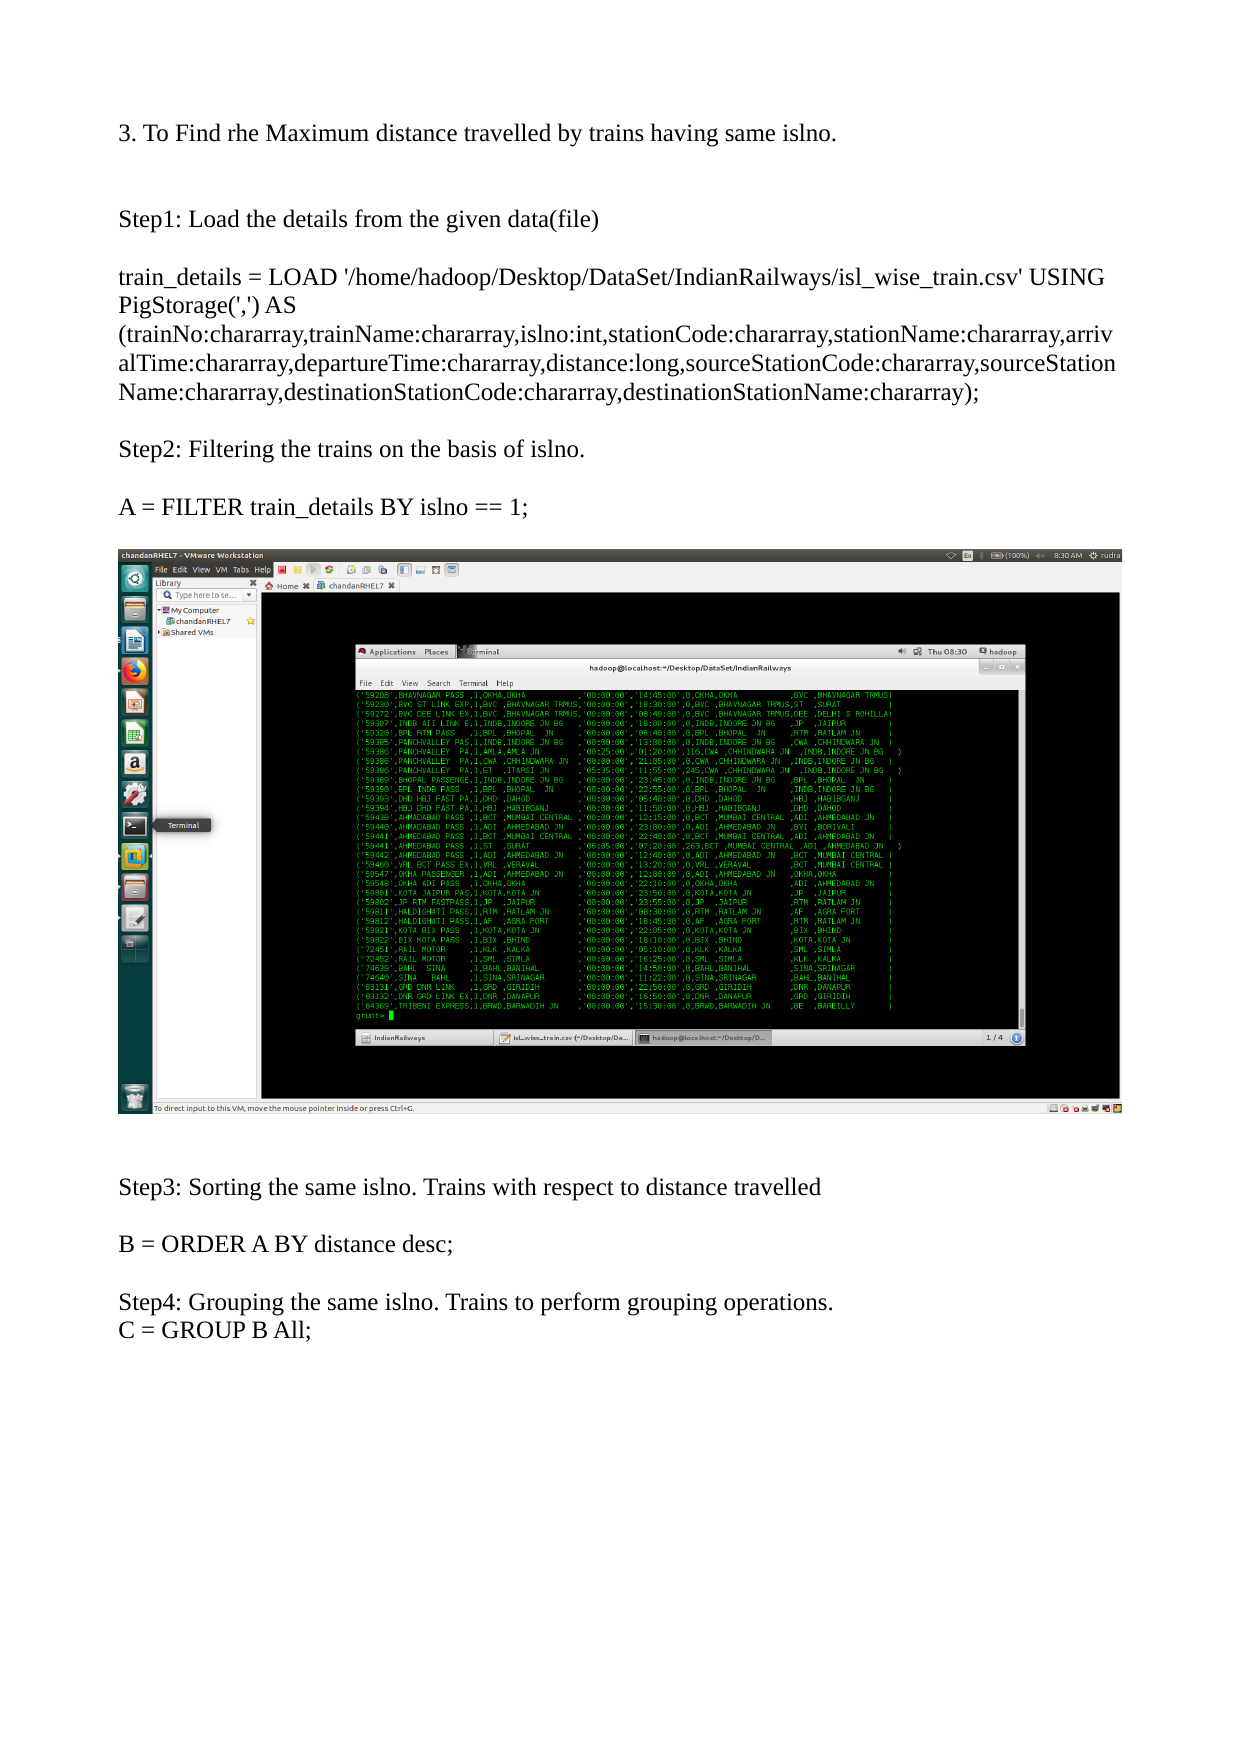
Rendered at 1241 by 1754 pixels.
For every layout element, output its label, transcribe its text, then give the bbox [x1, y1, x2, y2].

text Step1: Load the details from the given data(file) [118, 204, 1122, 233]
text C = GROUP B All; [118, 1315, 1122, 1344]
text B = ORDER A BY distance desc; [118, 1229, 1122, 1258]
text Step4: Grouping the same islno. Trains to perform grouping operations. [118, 1287, 1122, 1315]
text Step2: Filtering the trains on the basis of islno. [118, 434, 1122, 463]
text train_details = LOAD '/home/hadoop/Desktop/DataSet/IndianRailways/isl_wise_train.csv' USING PigStorage(',') AS (trainNo:chararray,trainName:chararray,islno:int,stationCode:chararray,stationName:chararray,arrivalTime:chararray,departureTime:chararray,distance:long,sourceStationCode:chararray,sourceStationName:chararray,destinationStationCode:chararray,destinationStationName:chararray); [118, 262, 1122, 406]
text Step3: Sorting the same islno. Trains with respect to distance travelled [118, 1172, 1122, 1200]
text 3. To Find rhe Maximum distance travelled by trains having same islno. [118, 118, 1122, 147]
picture [118, 549, 1123, 1114]
text A = FILTER train_details BY islno == 1; [118, 492, 1122, 521]
